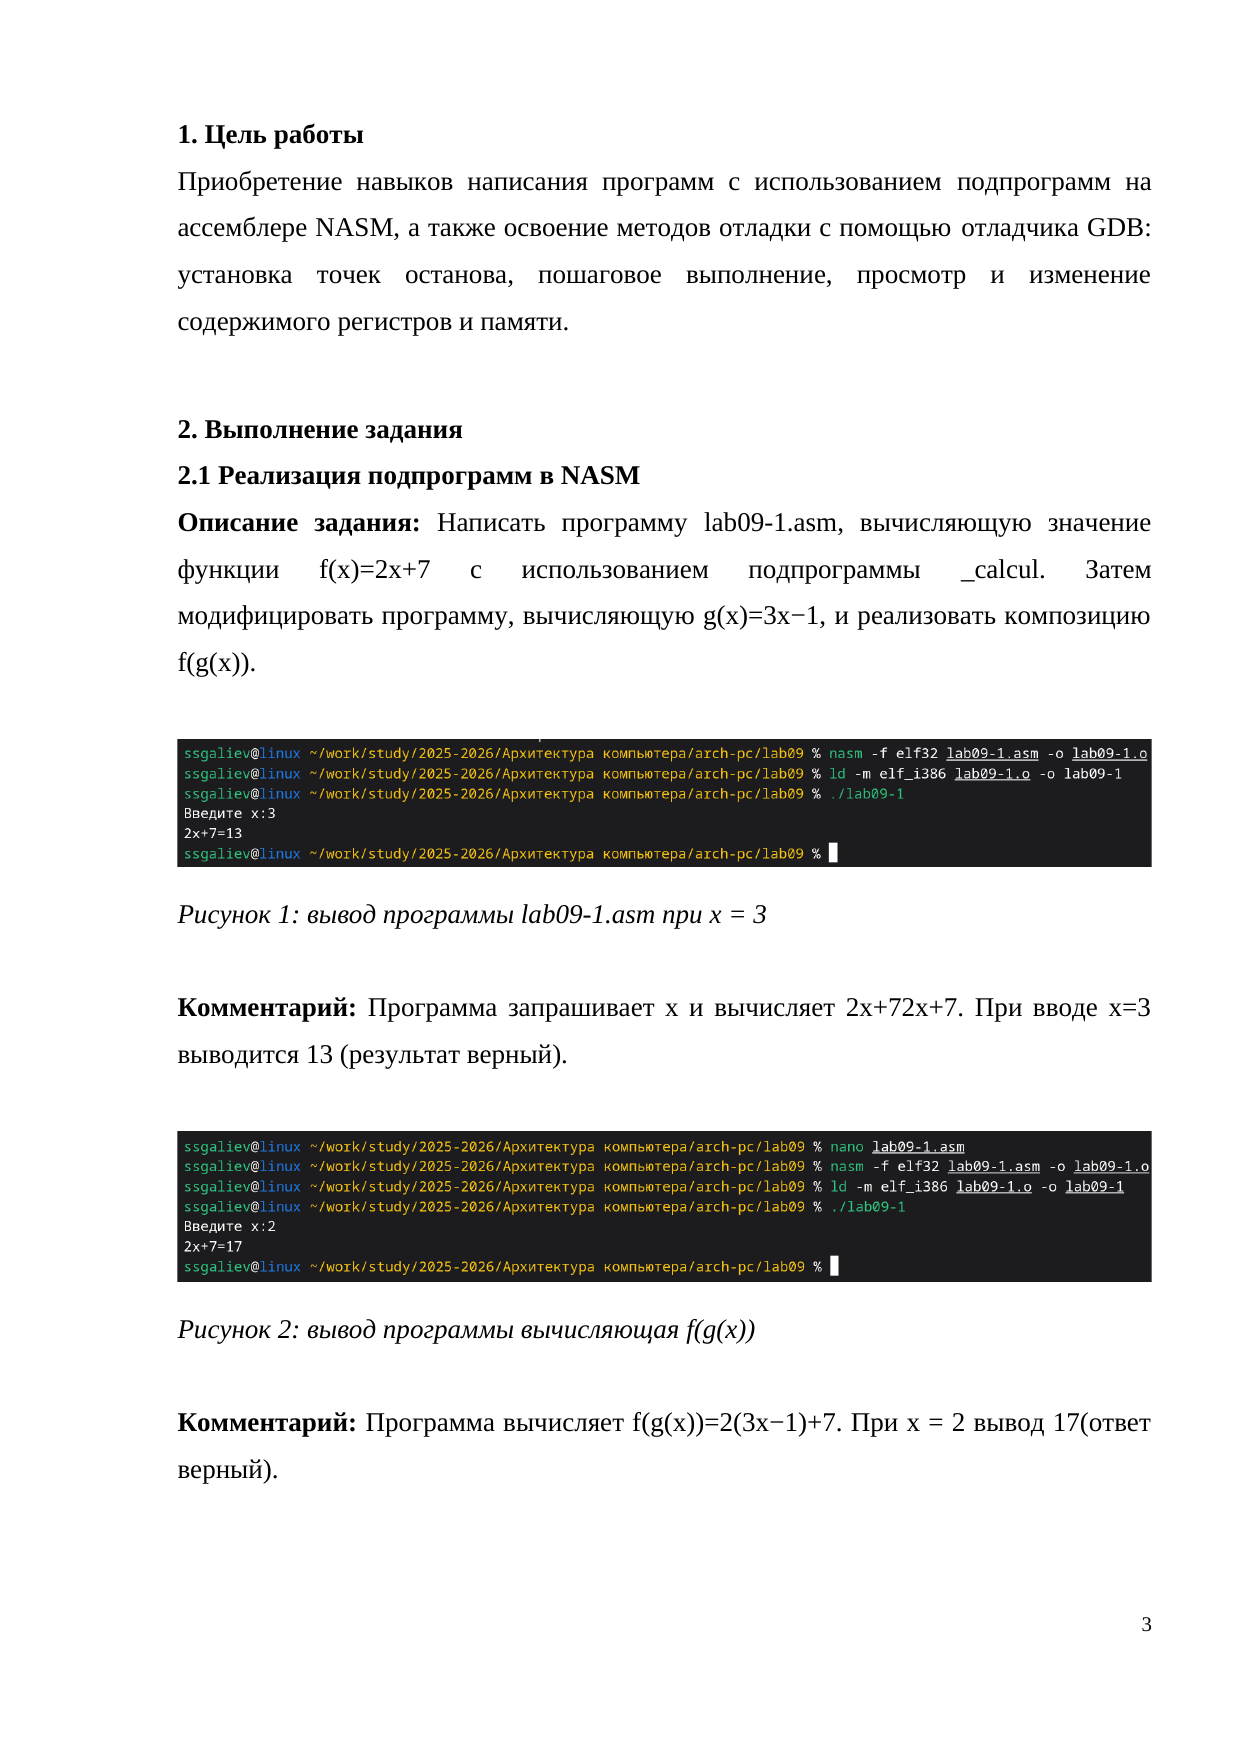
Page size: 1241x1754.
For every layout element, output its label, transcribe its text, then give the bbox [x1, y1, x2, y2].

picture [177, 739, 1152, 867]
text 1. Цель работы [177, 118, 1152, 149]
text Описание задания: Написать программу lab09-1.asm, вычисляющую значение функции f(x)=2x+7 с использованием подпрограммы _calcul. Затем модифицировать программу, вычисляющую g(x)=3x−1, и реализовать композицию f(g(x)). [177, 506, 1152, 677]
text Комментарий: Программа запрашивает x и вычисляет 2x+72x+7. При вводе x=3 выводится 13 (результат верный). [177, 991, 1152, 1069]
text Комментарий: Программа вычисляет f(g(x))=2(3x−1)+7. При x = 2 вывод 17(ответ верный). [177, 1406, 1152, 1484]
text 2.1 Реализация подпрограмм в NASM [177, 459, 1152, 491]
text 2. Выполнение задания [177, 413, 1152, 444]
text Рисунок 1: вывод программы lab09-1.asm при x = 3 [177, 867, 1152, 929]
text Рисунок 2: вывод программы вычисляющая f(g(x)) [177, 1282, 1152, 1344]
picture [177, 1131, 1152, 1282]
text Приобретение навыков написания программ с использованием подпрограмм на ассемблере NASM, а также освоение методов отладки с помощью отладчика GDB: установка точек останова, пошаговое выполнение, просмотр и изменение содержимого регистров и памяти. [177, 165, 1152, 336]
